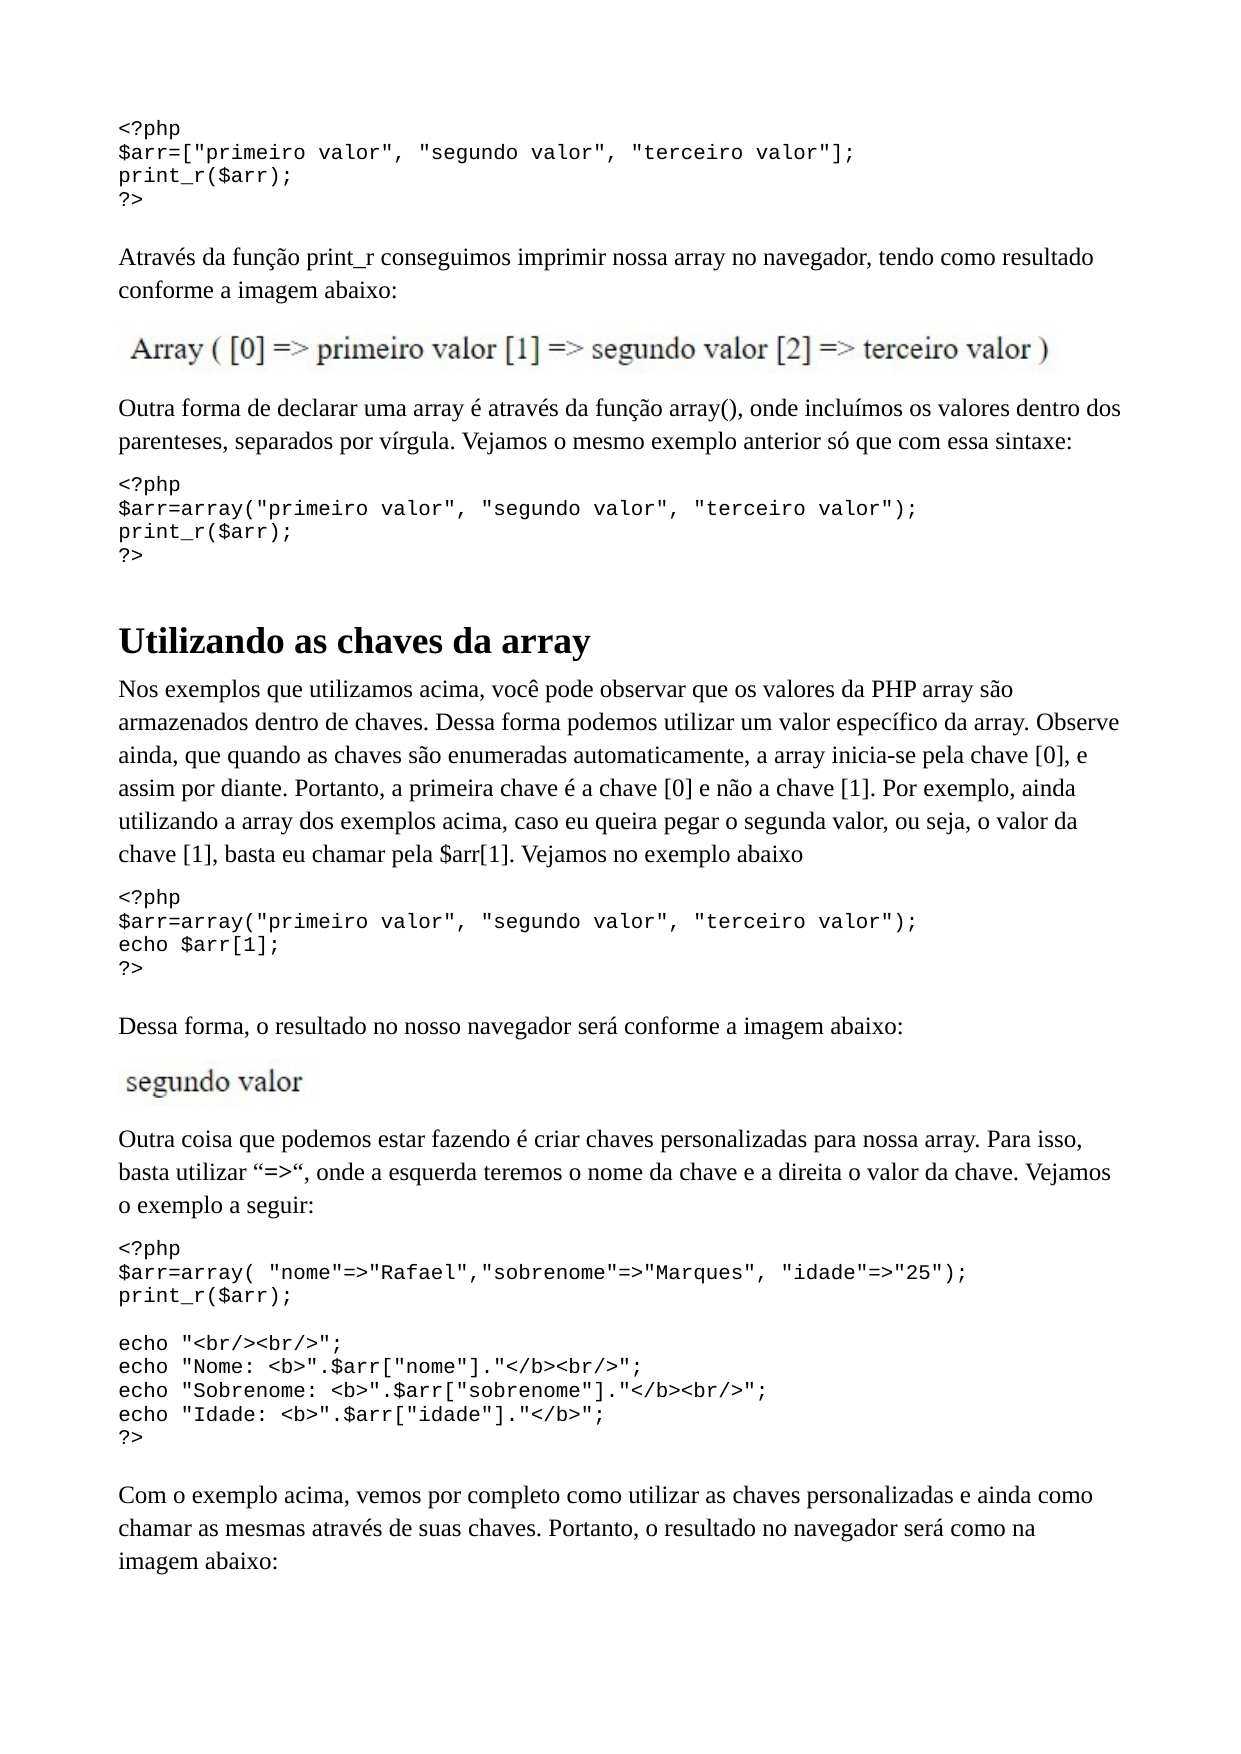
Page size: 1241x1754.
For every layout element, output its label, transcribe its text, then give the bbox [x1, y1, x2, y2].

text $arr=array("primeiro valor", "segundo valor", "terceiro valor"); [118, 497, 1122, 521]
text print_r($arr); [118, 521, 1122, 545]
text <?php [118, 887, 1122, 911]
text <?php [118, 474, 1122, 497]
text echo "Idade: <b>".$arr["idade"]."</b>"; [118, 1404, 1122, 1427]
picture [118, 322, 1059, 375]
text echo "Nome: <b>".$arr["nome"]."</b><br/>"; [118, 1356, 1122, 1380]
text $arr=array( "nome"=>"Rafael","sobrenome"=>"Marques", "idade"=>"25"); [118, 1262, 1122, 1285]
text <?php [118, 1238, 1122, 1262]
text echo "Sobrenome: <b>".$arr["sobrenome"]."</b><br/>"; [118, 1380, 1122, 1404]
text $arr=array("primeiro valor", "segundo valor", "terceiro valor"); [118, 911, 1122, 934]
picture [118, 1058, 328, 1106]
text Outra forma de declarar uma array é através da função array(), onde incluímos os valores dentro dos parenteses, separados por vírgula. Vejamos o mesmo exemplo anterior só que com essa sintaxe: [118, 393, 1122, 455]
text ?> [118, 545, 1122, 568]
text print_r($arr); [118, 1285, 1122, 1309]
text Através da função print_r conseguimos imprimir nossa array no navegador, tendo como resultado conforme a imagem abaixo: [118, 242, 1122, 304]
text ?> [118, 1427, 1122, 1451]
text print_r($arr); [118, 165, 1122, 189]
subtitle Utilizando as chaves da array [118, 619, 1122, 662]
text Outra coisa que podemos estar fazendo é criar chaves personalizadas para nossa array. Para isso, basta utilizar “=>“, onde a esquerda teremos o nome da chave e a direita o valor da chave. Vejamos o exemplo a seguir: [118, 1124, 1122, 1219]
text echo "<br/><br/>"; [118, 1333, 1122, 1356]
text Dessa forma, o resultado no nosso navegador será conforme a imagem abaixo: [118, 1011, 1122, 1040]
text Com o exemplo acima, vemos por completo como utilizar as chaves personalizadas e ainda como chamar as mesmas através de suas chaves. Portanto, o resultado no navegador será como na imagem abaixo: [118, 1480, 1122, 1575]
text ?> [118, 189, 1122, 213]
text ?> [118, 958, 1122, 982]
text <?php [118, 118, 1122, 142]
text Nos exemplos que utilizamos acima, você pode observar que os valores da PHP array são armazenados dentro de chaves. Dessa forma podemos utilizar um valor específico da array. Observe ainda, que quando as chaves são enumeradas automaticamente, a array inicia-se pela chave [0], e assim por diante. Portanto, a primeira chave é a chave [0] e não a chave [1]. Por exemplo, ainda utilizando a array dos exemplos acima, caso eu queira pegar o segunda valor, ou seja, o valor da chave [1], basta eu chamar pela $arr[1]. Vejamos no exemplo abaixo [118, 674, 1122, 868]
text echo $arr[1]; [118, 934, 1122, 958]
text $arr=["primeiro valor", "segundo valor", "terceiro valor"]; [118, 142, 1122, 165]
